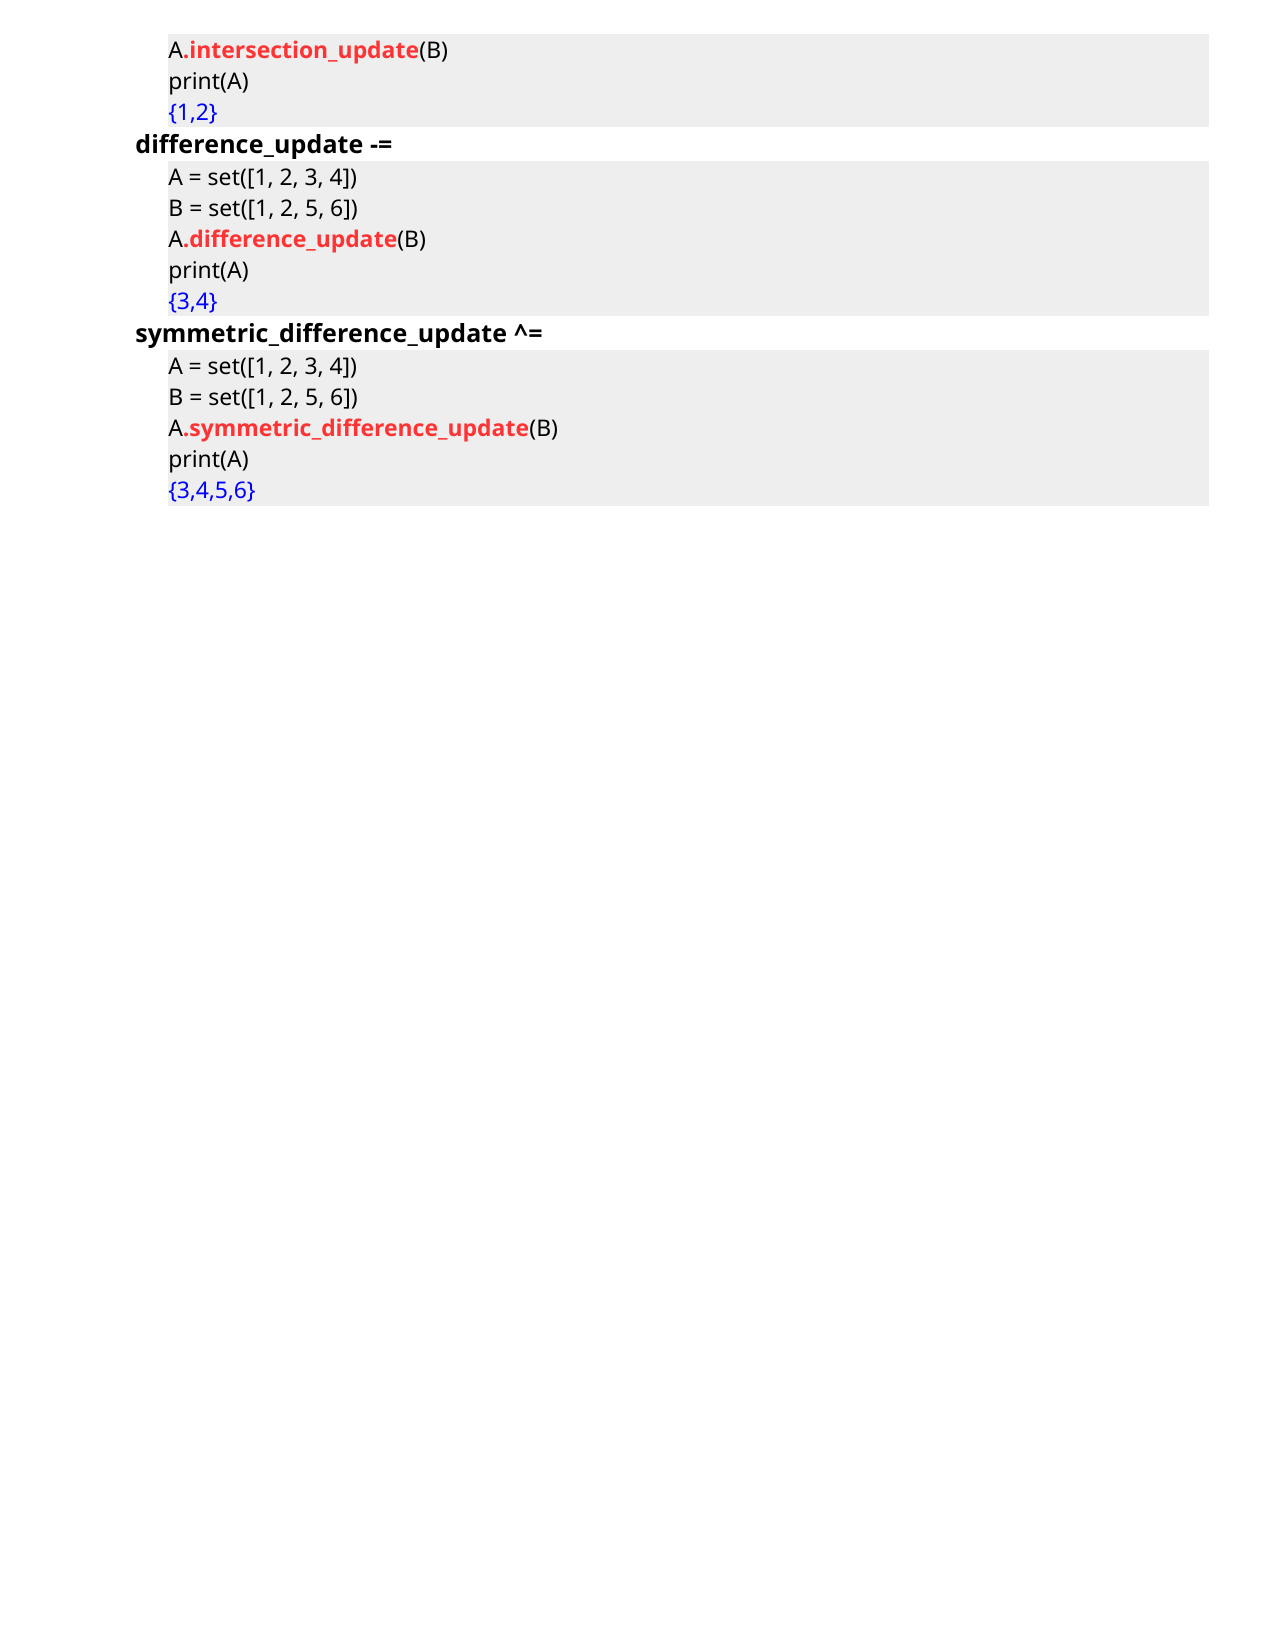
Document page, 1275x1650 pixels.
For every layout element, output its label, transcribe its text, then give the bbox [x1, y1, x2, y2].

text A.intersection_update(B) [168, 34, 1209, 65]
text print(A) [168, 65, 1209, 96]
list symmetric_difference_update ^= [135, 316, 1209, 350]
text {3,4,5,6} [168, 474, 1209, 506]
text B = set([1, 2, 5, 6]) [168, 381, 1209, 412]
text A.symmetric_difference_update(B) [168, 412, 1209, 443]
text A = set([1, 2, 3, 4]) [168, 350, 1209, 381]
text print(A) [168, 443, 1209, 474]
text print(A) [168, 254, 1209, 285]
text {3,4} [168, 285, 1209, 316]
text A.difference_update(B) [168, 223, 1209, 254]
text A = set([1, 2, 3, 4]) [168, 161, 1209, 192]
text {1,2} [168, 96, 1209, 127]
text B = set([1, 2, 5, 6]) [168, 192, 1209, 223]
list difference_update -= [135, 127, 1209, 161]
